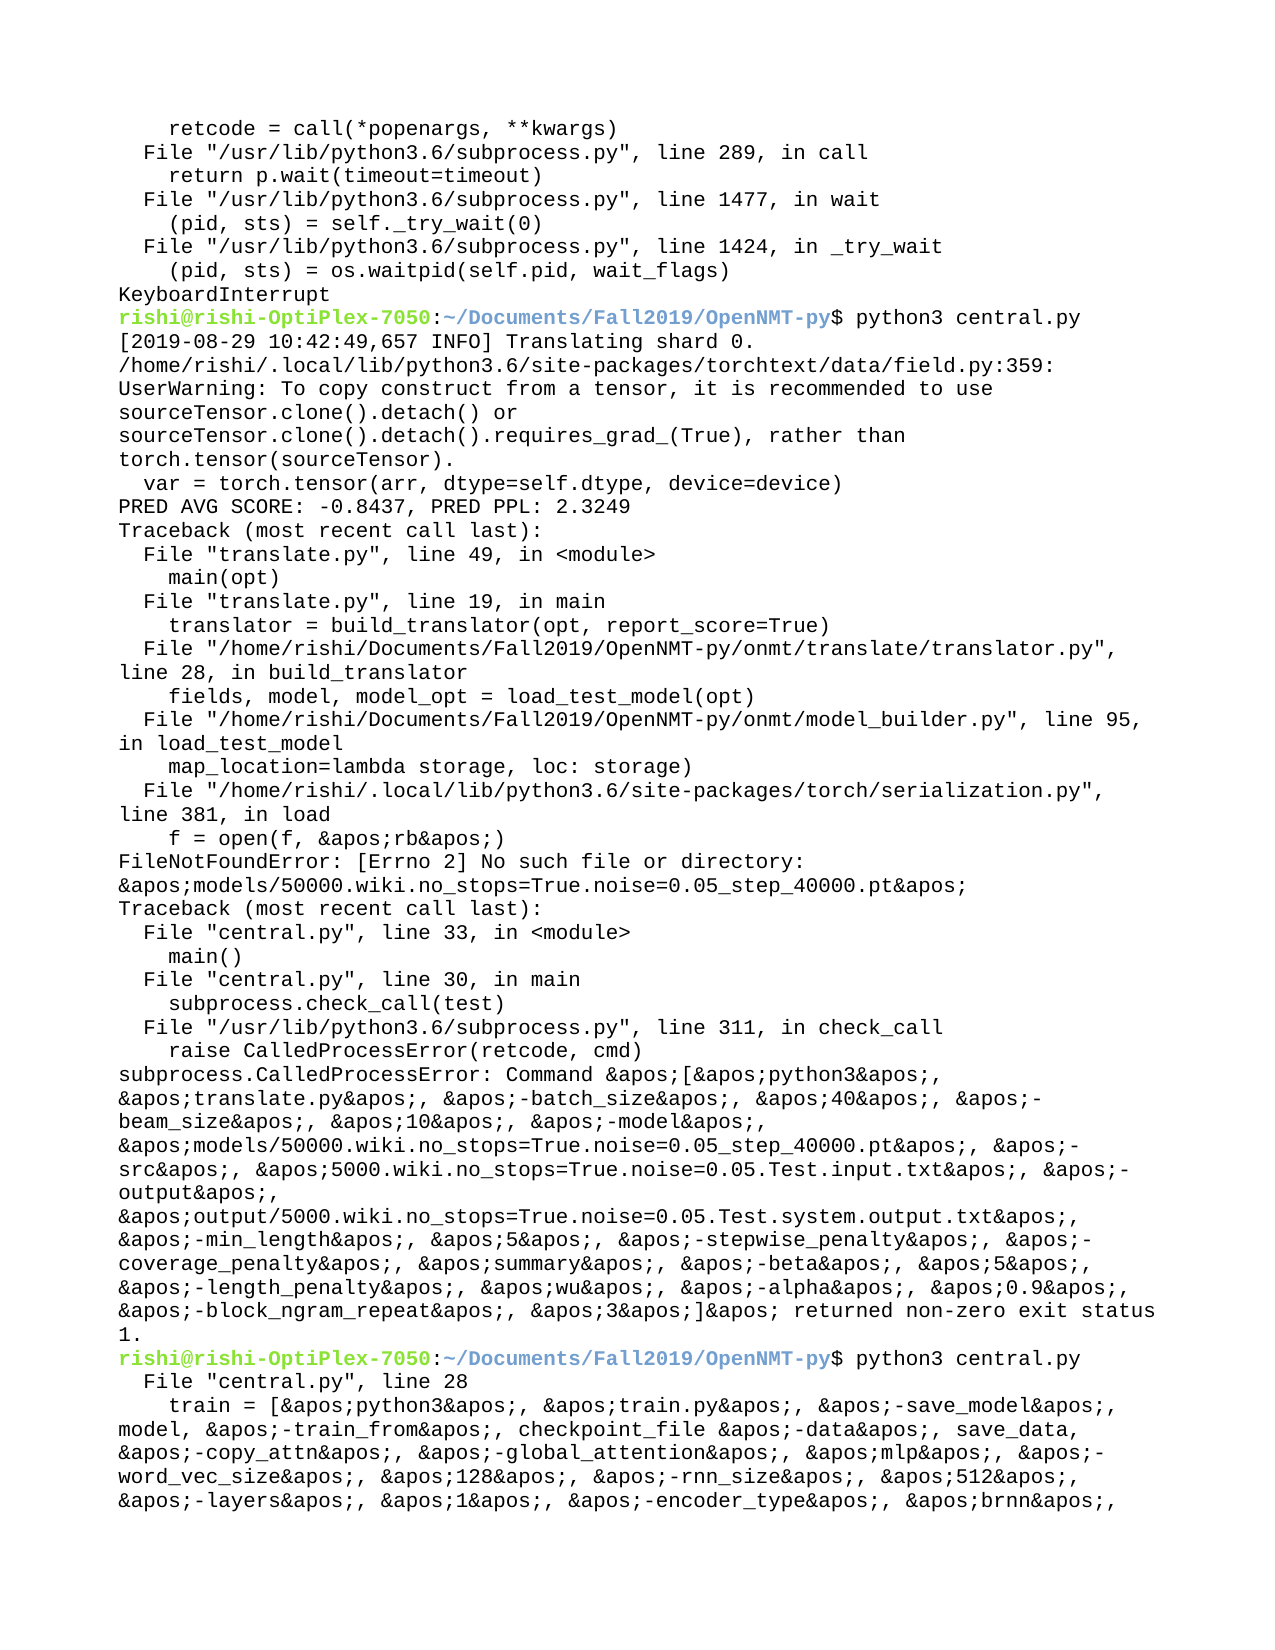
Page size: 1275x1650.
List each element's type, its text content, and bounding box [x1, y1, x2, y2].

text /home/rishi/.local/lib/python3.6/site-packages/torchtext/data/field.py:359: UserWarning: To copy construct from a tensor, it is recommended to use sourceTensor.clone().detach() or sourceTensor.clone().detach().requires_grad_(True), rather than torch.tensor(sourceTensor). [118, 354, 1157, 473]
text File "translate.py", line 49, in <module> [118, 544, 1157, 567]
text retcode = call(*popenargs, **kwargs) [118, 118, 1157, 142]
text File "central.py", line 30, in main [118, 969, 1157, 993]
text PRED AVG SCORE: -0.8437, PRED PPL: 2.3249 [118, 496, 1157, 520]
text (pid, sts) = os.waitpid(self.pid, wait_flags) [118, 260, 1157, 284]
text subprocess.check_call(test) [118, 993, 1157, 1017]
text return p.wait(timeout=timeout) [118, 165, 1157, 189]
text File "/usr/lib/python3.6/subprocess.py", line 289, in call [118, 142, 1157, 165]
text File "/usr/lib/python3.6/subprocess.py", line 311, in check_call [118, 1017, 1157, 1040]
text File "/usr/lib/python3.6/subprocess.py", line 1477, in wait [118, 189, 1157, 213]
text File "/home/rishi/Documents/Fall2019/OpenNMT-py/onmt/model_builder.py", line 95, in load_test_model [118, 709, 1157, 757]
text File "/usr/lib/python3.6/subprocess.py", line 1424, in _try_wait [118, 236, 1157, 260]
text KeyboardInterrupt [118, 284, 1157, 307]
text File "central.py", line 28 [118, 1371, 1157, 1395]
text File "central.py", line 33, in <module> [118, 922, 1157, 946]
text rishi@rishi-OptiPlex-7050:~/Documents/Fall2019/OpenNMT-py$ python3 central.py [118, 1348, 1157, 1371]
text rishi@rishi-OptiPlex-7050:~/Documents/Fall2019/OpenNMT-py$ python3 central.py [118, 307, 1157, 331]
text [2019-08-29 10:42:49,657 INFO] Translating shard 0. [118, 331, 1157, 354]
text File "/home/rishi/Documents/Fall2019/OpenNMT-py/onmt/translate/translator.py", line 28, in build_translator [118, 638, 1157, 686]
text raise CalledProcessError(retcode, cmd) [118, 1040, 1157, 1064]
text Traceback (most recent call last): [118, 520, 1157, 544]
text main() [118, 946, 1157, 969]
text fields, model, model_opt = load_test_model(opt) [118, 686, 1157, 709]
text f = open(f, &apos;rb&apos;) [118, 827, 1157, 851]
text (pid, sts) = self._try_wait(0) [118, 213, 1157, 236]
text subprocess.CalledProcessError: Command &apos;[&apos;python3&apos;, &apos;translate.py&apos;, &apos;-batch_size&apos;, &apos;40&apos;, &apos;-beam_size&apos;, &apos;10&apos;, &apos;-model&apos;, &apos;models/50000.wiki.no_stops=True.noise=0.05_step_40000.pt&apos;, &apos;-src&apos;, &apos;5000.wiki.no_stops=True.noise=0.05.Test.input.txt&apos;, &apos;-output&apos;, &apos;output/5000.wiki.no_stops=True.noise=0.05.Test.system.output.txt&apos;, &apos;-min_length&apos;, &apos;5&apos;, &apos;-stepwise_penalty&apos;, &apos;-coverage_penalty&apos;, &apos;summary&apos;, &apos;-beta&apos;, &apos;5&apos;, &apos;-length_penalty&apos;, &apos;wu&apos;, &apos;-alpha&apos;, &apos;0.9&apos;, &apos;-block_ngram_repeat&apos;, &apos;3&apos;]&apos; returned non-zero exit status 1. [118, 1064, 1157, 1348]
text translator = build_translator(opt, report_score=True) [118, 615, 1157, 638]
text map_location=lambda storage, loc: storage) [118, 757, 1157, 780]
text FileNotFoundError: [Errno 2] No such file or directory: &apos;models/50000.wiki.no_stops=True.noise=0.05_step_40000.pt&apos; [118, 851, 1157, 898]
text var = torch.tensor(arr, dtype=self.dtype, device=device) [118, 473, 1157, 496]
text File "translate.py", line 19, in main [118, 591, 1157, 615]
text train = [&apos;python3&apos;, &apos;train.py&apos;, &apos;-save_model&apos;, model, &apos;-train_from&apos;, checkpoint_file &apos;-data&apos;, save_data, &apos;-copy_attn&apos;, &apos;-global_attention&apos;, &apos;mlp&apos;, &apos;-word_vec_size&apos;, &apos;128&apos;, &apos;-rnn_size&apos;, &apos;512&apos;, &apos;-layers&apos;, &apos;1&apos;, &apos;-encoder_type&apos;, &apos;brnn&apos;, [118, 1395, 1157, 1513]
text File "/home/rishi/.local/lib/python3.6/site-packages/torch/serialization.py", line 381, in load [118, 780, 1157, 827]
text main(opt) [118, 567, 1157, 591]
text Traceback (most recent call last): [118, 898, 1157, 922]
